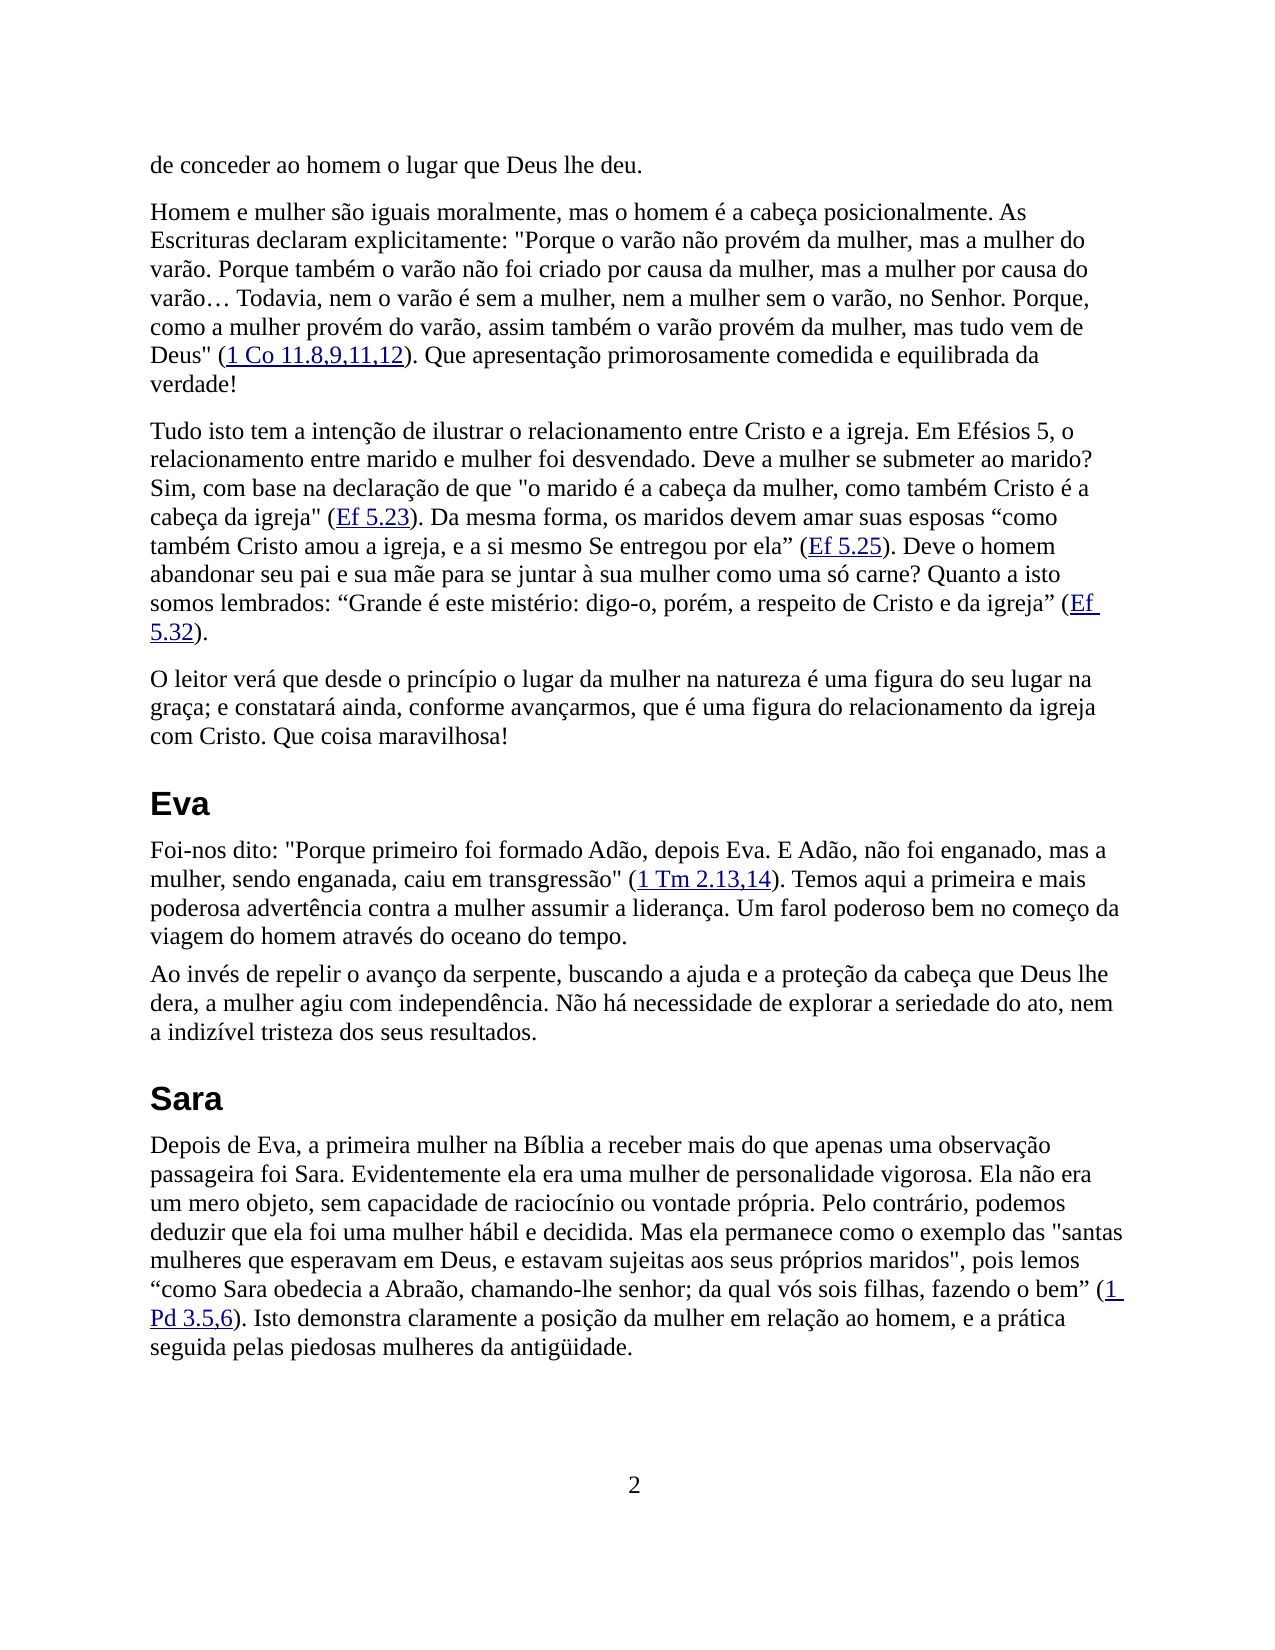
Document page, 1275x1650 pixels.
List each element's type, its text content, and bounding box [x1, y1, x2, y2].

subtitle Sara [150, 1079, 1125, 1118]
text Tudo isto tem a intenção de ilustrar o relacionamento entre Cristo e a igreja. Em Efésios 5, o relacionamento entre marido e mulher foi desvendado. Deve a mulher se submeter ao marido? Sim, com base na declaração de que "o marido é a cabeça da mulher, como também Cristo é a cabeça da igreja" (Ef 5.23). Da mesma forma, os maridos devem amar suas esposas “como também Cristo amou a igreja, e a si mesmo Se entregou por ela” (Ef 5.25). Deve o homem abandonar seu pai e sua mãe para se juntar à sua mulher como uma só carne? Quanto a isto somos lembrados: “Grande é este mistério: digo-o, porém, a respeito de Cristo e da igreja” (Ef 5.32). [150, 416, 1125, 646]
text Depois de Eva, a primeira mulher na Bíblia a receber mais do que apenas uma observação passageira foi Sara. Evidentemente ela era uma mulher de personalidade vigorosa. Ela não era um mero objeto, sem capacidade de raciocínio ou vontade própria. Pelo contrário, podemos deduzir que ela foi uma mulher hábil e decidida. Mas ela permanece como o exemplo das "santas mulheres que esperavam em Deus, e estavam sujeitas aos seus próprios maridos", pois lemos “como Sara obedecia a Abraão, chamando-lhe senhor; da qual vós sois filhas, fazendo o bem” (1 Pd 3.5,6). Isto demonstra claramente a posição da mulher em relação ao homem, e a prática seguida pelas piedosas mulheres da antigüidade. [150, 1130, 1125, 1360]
text Foi-nos dito: "Porque primeiro foi formado Adão, depois Eva. E Adão, não foi enganado, mas a mulher, sendo enganada, caiu em transgressão" (1 Tm 2.13,14). Temos aqui a primeira e mais poderosa advertência contra a mulher assumir a liderança. Um farol poderoso bem no começo da viagem do homem através do oceano do tempo. [150, 835, 1125, 950]
text Ao invés de repelir o avanço da serpente, buscando a ajuda e a proteção da cabeça que Deus lhe dera, a mulher agiu com independência. Não há necessidade de explorar a seriedade do ato, nem a indizível tristeza dos seus resultados. [150, 959, 1125, 1045]
subtitle Eva [150, 784, 1125, 823]
text de conceder ao homem o lugar que Deus lhe deu. [150, 150, 1125, 179]
text Homem e mulher são iguais moralmente, mas o homem é a cabeça posicionalmente. As Escrituras declaram explicitamente: "Porque o varão não provém da mulher, mas a mulher do varão. Porque também o varão não foi criado por causa da mulher, mas a mulher por causa do varão… Todavia, nem o varão é sem a mulher, nem a mulher sem o varão, no Senhor. Porque, como a mulher provém do varão, assim também o varão provém da mulher, mas tudo vem de Deus" (1 Co 11.8,9,11,12). Que apresentação primorosamente comedida e equilibrada da verdade! [150, 197, 1125, 398]
text O leitor verá que desde o princípio o lugar da mulher na natureza é uma figura do seu lugar na graça; e constatará ainda, conforme avançarmos, que é uma figura do relacionamento da igreja com Cristo. Que coisa maravilhosa! [150, 664, 1125, 750]
